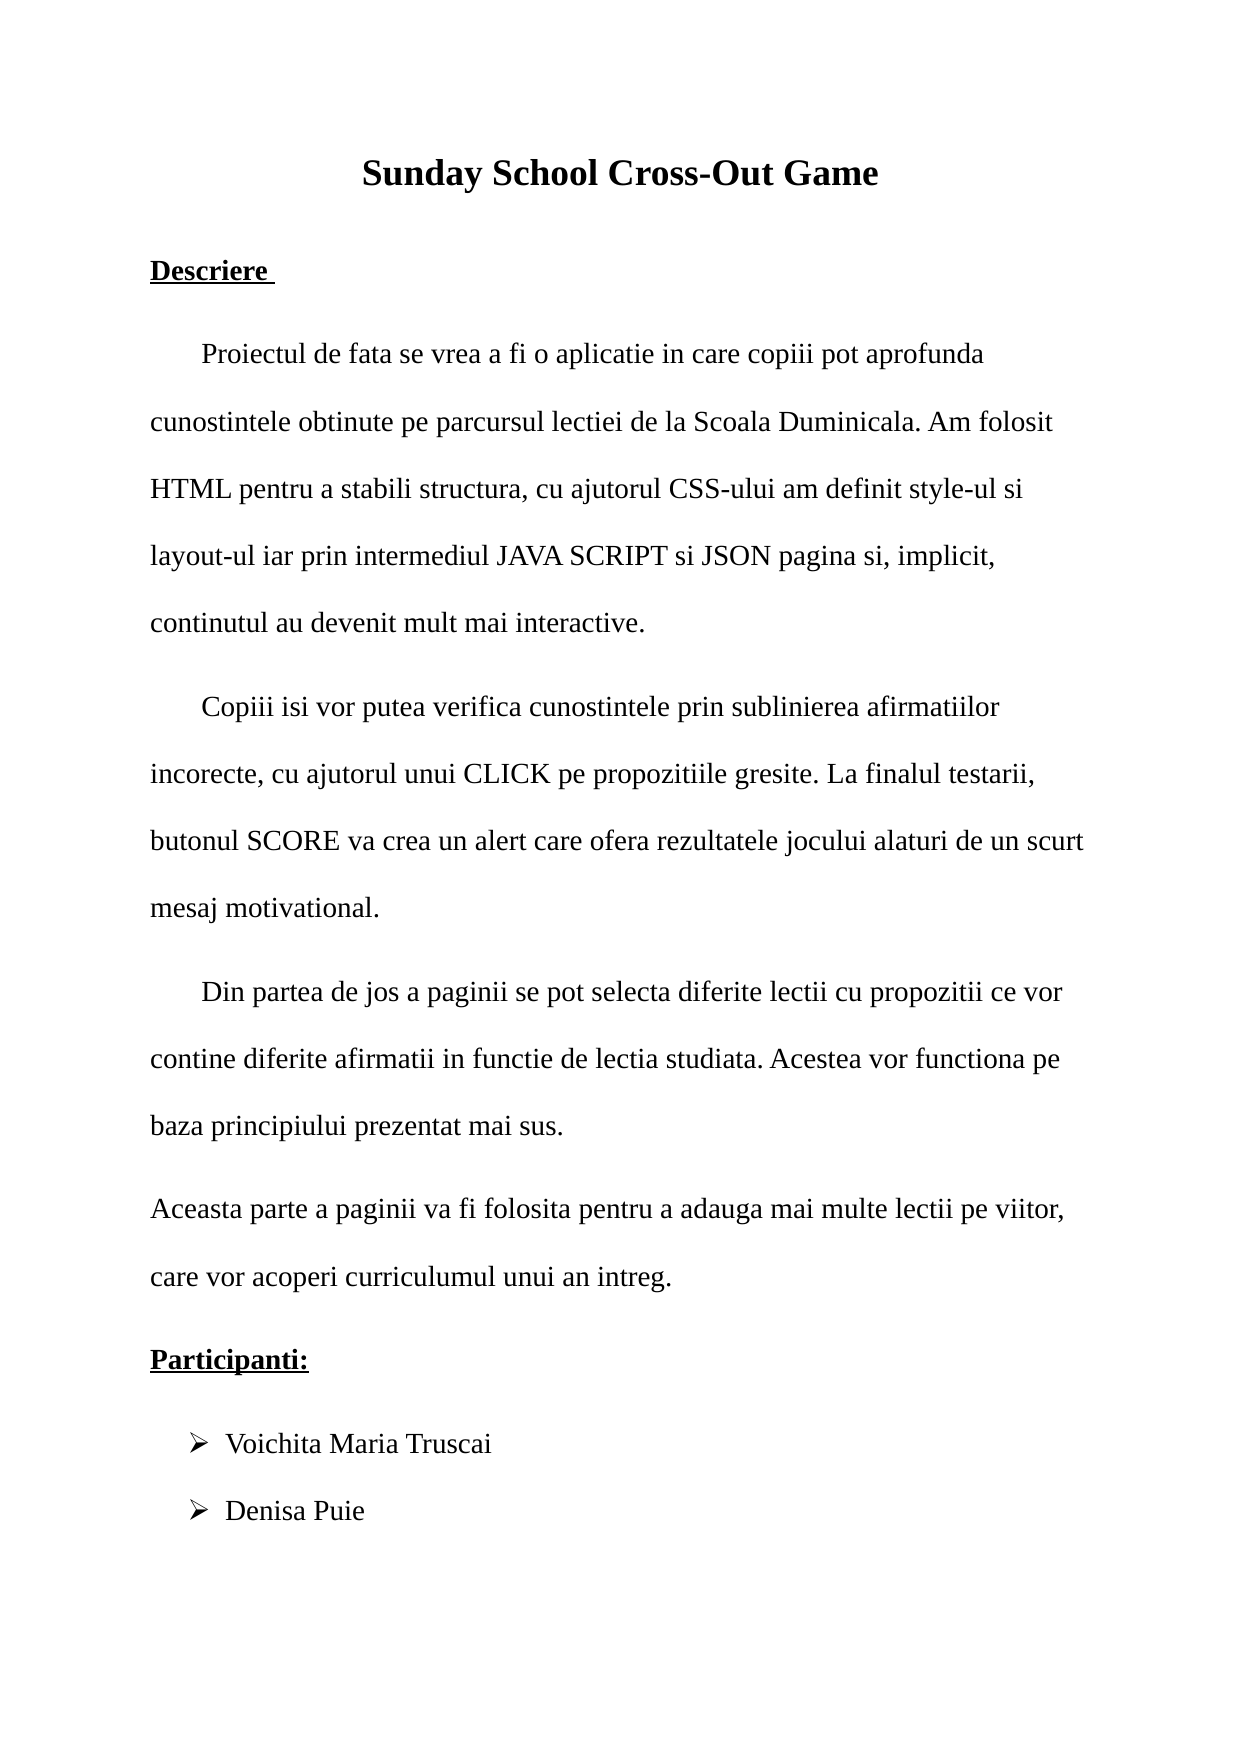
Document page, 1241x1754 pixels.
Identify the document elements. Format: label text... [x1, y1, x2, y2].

text Participanti: [150, 1342, 1090, 1376]
text Descriere [150, 253, 1090, 286]
text Aceasta parte a paginii va fi folosita pentru a adauga mai multe lectii pe viitor, care vor acoperi curriculumul unui an intreg. [150, 1192, 1090, 1292]
text Din partea de jos a paginii se pot selecta diferite lectii cu propozitii ce vor contine diferite afirmatii in functie de lectia studiata. Acestea vor functiona pe baza principiului prezentat mai sus. [150, 974, 1090, 1141]
text Proiectul de fata se vrea a fi o aplicatie in care copiii pot aprofunda cunostintele obtinute pe parcursul lectiei de la Scoala Duminicala. Am folosit HTML pentru a stabili structura, cu ajutorul CSS-ului am definit style-ul si layout-ul iar prin intermediul JAVA SCRIPT si JSON pagina si, implicit, continutul au devenit mult mai interactive. [150, 337, 1090, 638]
list Denisa Puie [187, 1493, 1090, 1527]
list Voichita Maria Truscai [187, 1426, 1090, 1460]
text Sunday School Cross-Out Game [150, 150, 1090, 193]
text Copiii isi vor putea verifica cunostintele prin sublinierea afirmatiilor incorecte, cu ajutorul unui CLICK pe propozitiile gresite. La finalul testarii, butonul SCORE va crea un alert care ofera rezultatele jocului alaturi de un scurt mesaj motivational. [150, 689, 1090, 923]
